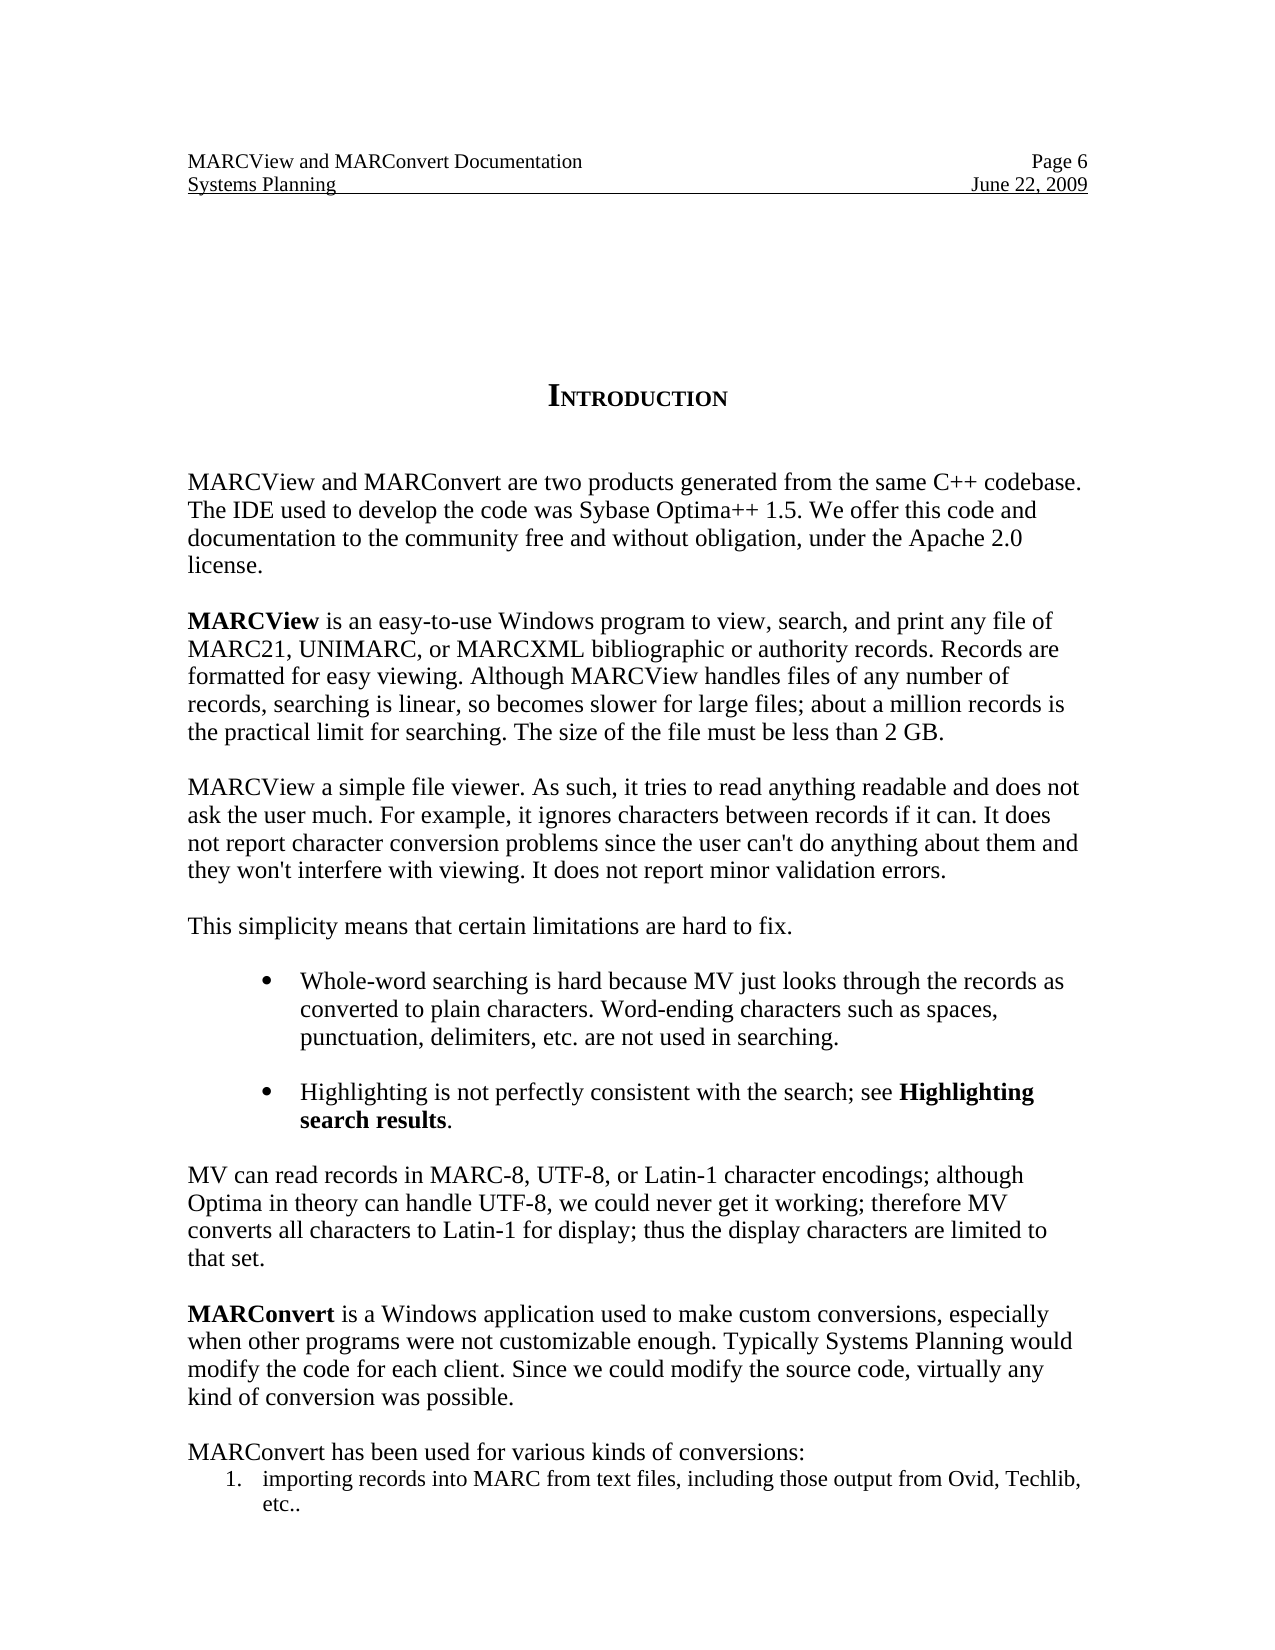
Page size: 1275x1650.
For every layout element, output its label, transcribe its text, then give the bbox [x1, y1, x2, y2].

list Whole-word searching is hard because MV just looks through the records as converted to plain characters. Word-ending characters such as spaces, punctuation, delimiters, etc. are not used in searching. [262, 967, 1087, 1050]
text MV can read records in MARC-8, UTF-8, or Latin-1 character encodings; although Optima in theory can handle UTF-8, we could never get it working; therefore MV converts all characters to Latin-1 for display; thus the display characters are limited to that set. [187, 1161, 1087, 1272]
list Highlighting is not perfectly consistent with the search; see Highlighting search results. [262, 1078, 1087, 1133]
text MARCView a simple file viewer. As such, it tries to read anything readable and does not ask the user much. For example, it ignores characters between records if it can. It does not report character conversion problems since the user can't do anything about them and they won't interfere with viewing. It does not report minor validation errors. [187, 773, 1087, 884]
text MARCView and MARConvert are two products generated from the same C++ codebase. The IDE used to develop the code was Sybase Optima++ 1.5. We offer this code and documentation to the community free and without obligation, under the Apache 2.0 license. [187, 468, 1087, 579]
list importing records into MARC from text files, including those output from Ovid, Techlib, etc.. [225, 1466, 1087, 1517]
subtitle Introduction [187, 376, 1087, 413]
text MARCView is an easy-to-use Windows program to view, search, and print any file of MARC21, UNIMARC, or MARCXML bibliographic or authority records. Records are formatted for easy viewing. Although MARCView handles files of any number of records, searching is linear, so becomes slower for large files; about a million records is the practical limit for searching. The size of the file must be less than 2 GB. [187, 607, 1087, 746]
text MARConvert is a Windows application used to make custom conversions, especially when other programs were not customizable enough. Typically Systems Planning would modify the code for each client. Since we could modify the source code, virtually any kind of conversion was possible. [187, 1300, 1087, 1411]
text MARConvert has been used for various kinds of conversions: [187, 1438, 1087, 1466]
text This simplicity means that certain limitations are hard to fix. [187, 912, 1087, 939]
